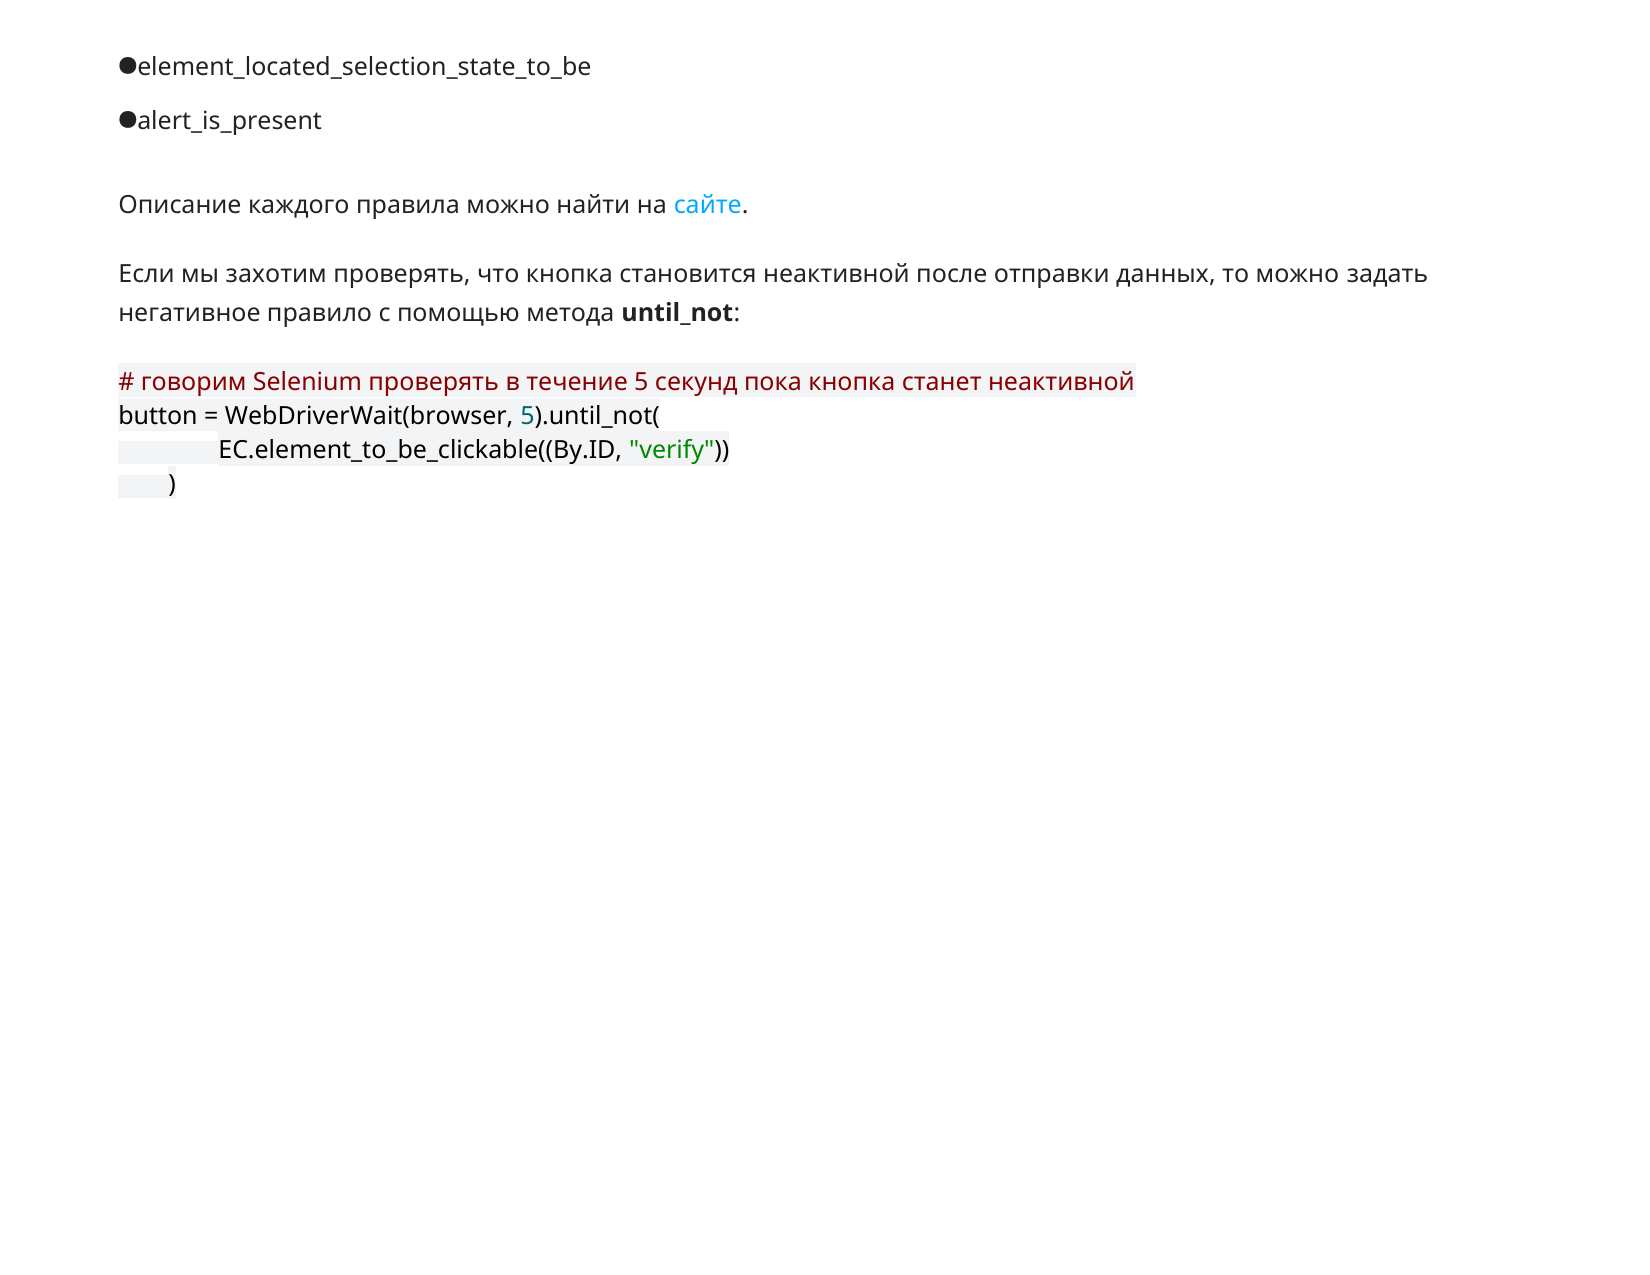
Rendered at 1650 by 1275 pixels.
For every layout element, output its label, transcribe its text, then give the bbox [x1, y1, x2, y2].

text Описание каждого правила можно найти на сайте. [118, 187, 1532, 221]
text Если мы захотим проверять, что кнопка становится неактивной после отправки данных, то можно задать негативное правило с помощью метода until_not: [118, 256, 1532, 329]
text button = WebDriverWait(browser, 5).until_not( [118, 397, 1532, 431]
list alert_is_present [118, 103, 1532, 137]
text # говорим Selenium проверять в течение 5 секунд пока кнопка станет неактивной [118, 363, 1532, 397]
text EC.element_to_be_clickable((By.ID, "verify")) [118, 431, 1532, 466]
list element_located_selection_state_to_be [118, 48, 1532, 82]
text ) [118, 466, 1532, 499]
